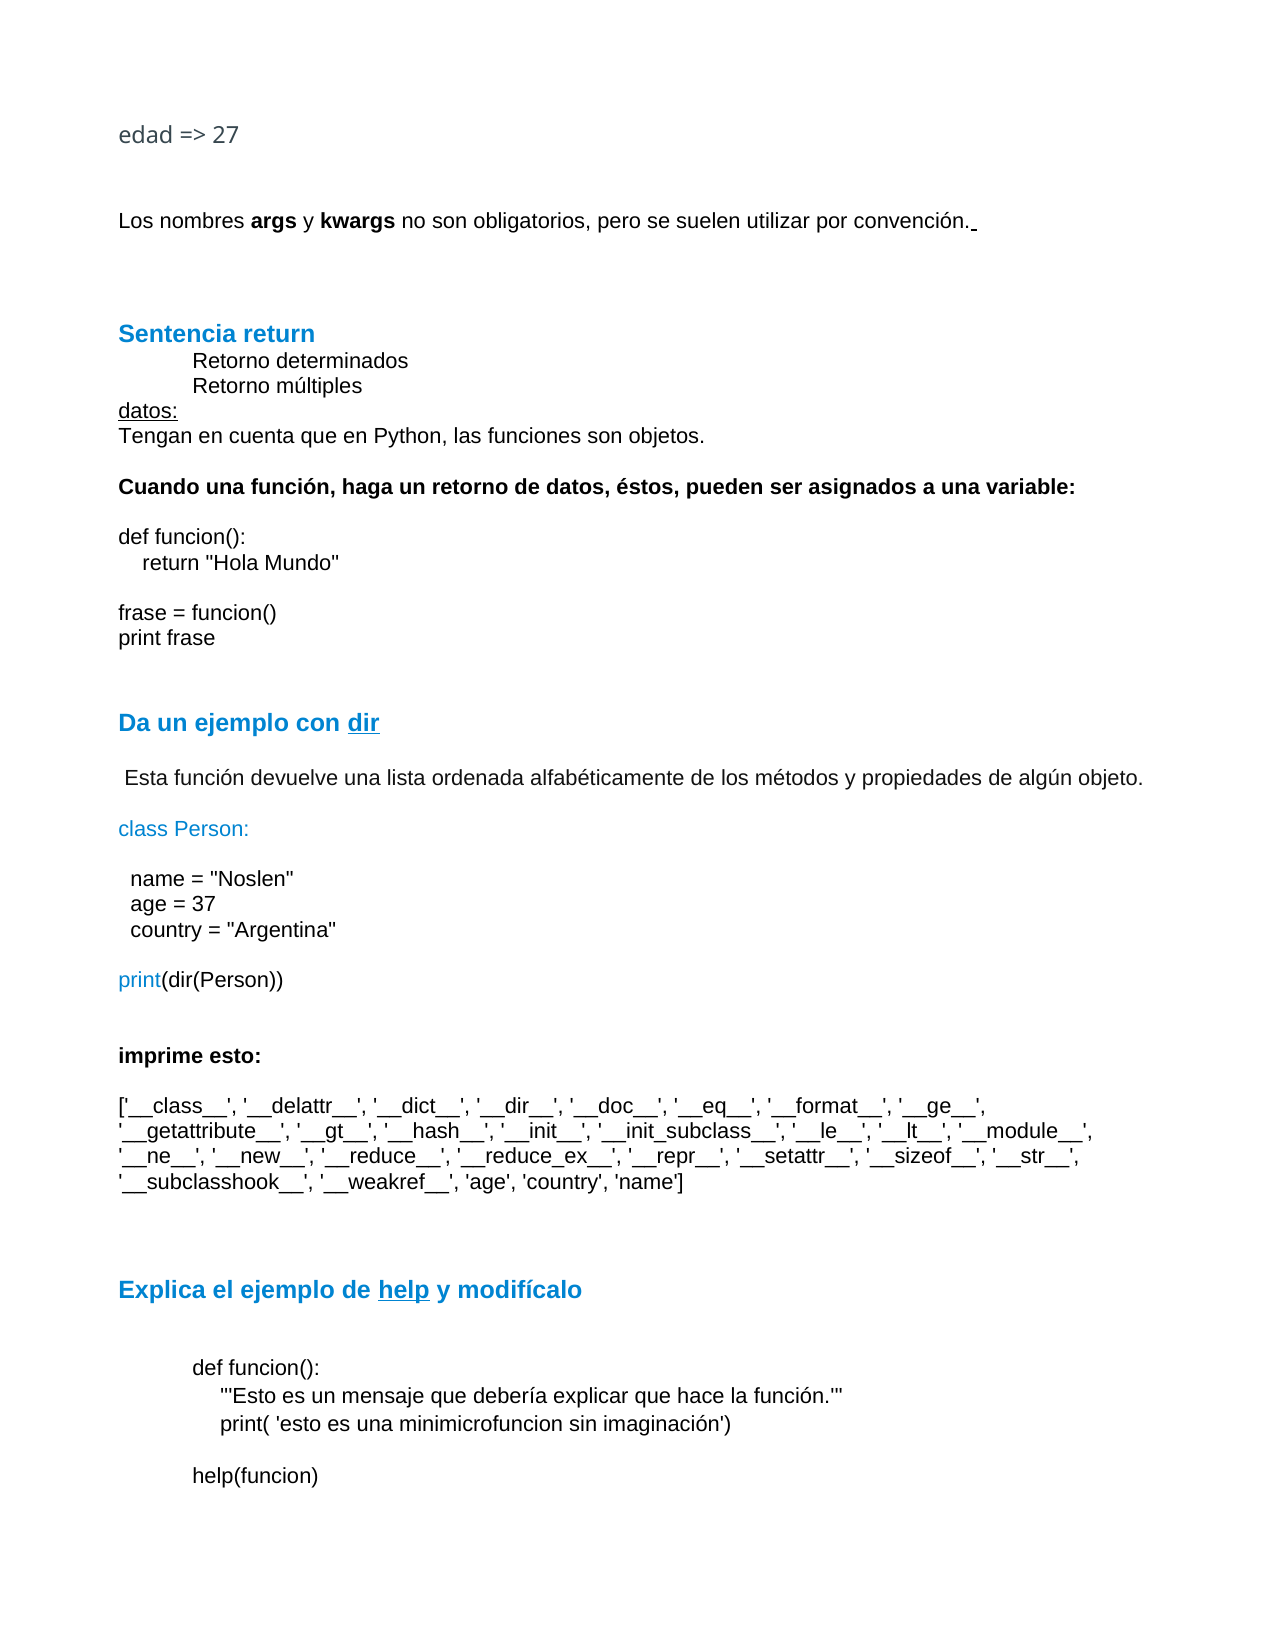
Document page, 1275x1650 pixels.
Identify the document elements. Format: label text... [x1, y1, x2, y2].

text def funcion(): [192, 1354, 1157, 1379]
text def funcion(): [118, 524, 1157, 549]
text Retorno múltiples [192, 373, 1157, 398]
text Explica el ejemplo de help y modifícalo [118, 1275, 1157, 1304]
text datos: [118, 398, 1157, 423]
text ['__class__', '__delattr__', '__dict__', '__dir__', '__doc__', '__eq__', '__format__', '__ge__', '__getattribute__', '__gt__', '__hash__', '__init__', '__init_subclass__', '__le__', '__lt__', '__module__', '__ne__', '__new__', '__reduce__', '__reduce_ex__', '__repr__', '__setattr__', '__sizeof__', '__str__', '__subclasshook__', '__weakref__', 'age', 'country', 'name'] [118, 1093, 1157, 1194]
text Tengan en cuenta que en Python, las funciones son objetos. [118, 423, 1157, 448]
text print(dir(Person)) [118, 967, 1157, 992]
text Da un ejemplo con dir [118, 708, 1157, 736]
text country = "Argentina" [118, 916, 1157, 942]
text return "Hola Mundo" [118, 549, 1157, 574]
text help(funcion) [192, 1463, 1157, 1489]
text edad => 27 [118, 118, 1157, 150]
text Cuando una función, haga un retorno de datos, éstos, pueden ser asignados a una variable: [118, 474, 1157, 499]
text Sentencia return [118, 319, 1157, 348]
text Esta función devuelve una lista ordenada alfabéticamente de los métodos y propiedades de algún objeto. [118, 762, 1157, 790]
text age = 37 [118, 891, 1157, 916]
text '''Esto es un mensaje que debería explicar que hace la función.''' [192, 1379, 1157, 1408]
text imprime esto: [118, 1042, 1157, 1068]
text frase = funcion() [118, 600, 1157, 625]
text name = "Noslen" [118, 866, 1157, 891]
text print frase [118, 625, 1157, 650]
text print( 'esto es una minimicrofuncion sin imaginación') [192, 1408, 1157, 1437]
text Retorno determinados [192, 348, 1157, 373]
text Los nombres args y kwargs no son obligatorios, pero se suelen utilizar por convención. [118, 207, 1157, 233]
text class Person: [118, 816, 1157, 841]
